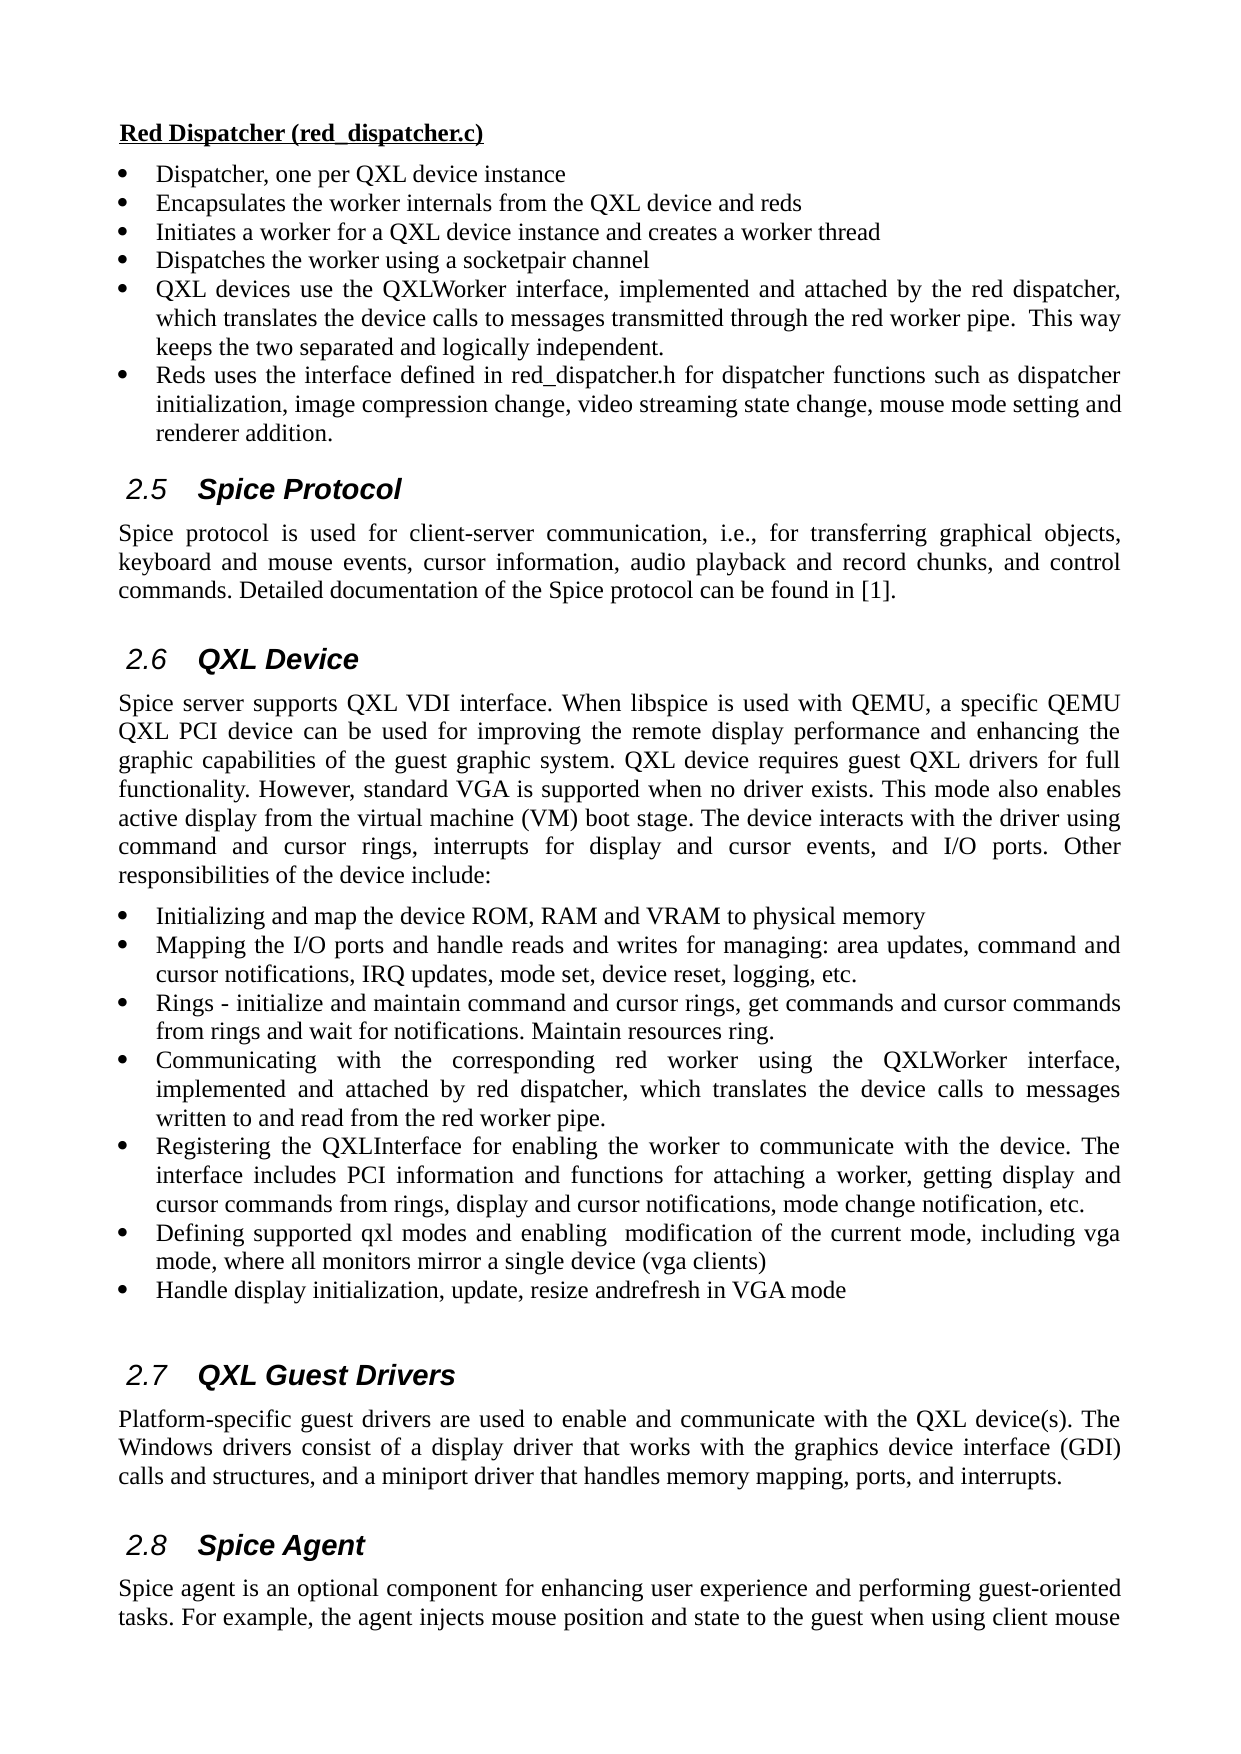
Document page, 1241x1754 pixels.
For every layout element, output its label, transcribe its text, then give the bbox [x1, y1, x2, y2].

subtitle Spice Agent [118, 1527, 1122, 1561]
list Handle display initialization, update, resize andrefresh in VGA mode [118, 1275, 1122, 1304]
list Mapping the I/O ports and handle reads and writes for managing: area updates, command and cursor notifications, IRQ updates, mode set, device reset, logging, etc. [118, 930, 1122, 988]
list Dispatcher, one per QXL device instance [118, 159, 1122, 188]
list Communicating with the corresponding red worker using the QXLWorker interface, implemented and attached by red dispatcher, which translates the device calls to messages written to and read from the red worker pipe. [118, 1045, 1122, 1131]
list Red Dispatcher (red_dispatcher.c) [82, 118, 1122, 147]
text Platform-specific guest drivers are used to enable and communicate with the QXL device(s). The Windows drivers consist of a display driver that works with the graphics device interface (GDI) calls and structures, and a miniport driver that handles memory mapping, ports, and interrupts. [118, 1404, 1122, 1490]
list Initiates a worker for a QXL device instance and creates a worker thread [118, 217, 1122, 246]
subtitle QXL Device [118, 642, 1122, 675]
list Reds uses the interface defined in red_dispatcher.h for dispatcher functions such as dispatcher initialization, image compression change, video streaming state change, mouse mode setting and renderer addition. [118, 361, 1122, 447]
list Defining supported qxl modes and enabling modification of the current mode, including vga mode, where all monitors mirror a single device (vga clients) [118, 1218, 1122, 1275]
list Registering the QXLInterface for enabling the worker to communicate with the device. The interface includes PCI information and functions for attaching a worker, getting display and cursor commands from rings, display and cursor notifications, mode change notification, etc. [118, 1131, 1122, 1218]
subtitle Spice Protocol [118, 472, 1122, 505]
list Rings - initialize and maintain command and cursor rings, get commands and cursor commands from rings and wait for notifications. Maintain resources ring. [118, 988, 1122, 1045]
text Spice protocol is used for client-server communication, i.e., for transferring graphical objects, keyboard and mouse events, cursor information, audio playback and record chunks, and control commands. Detailed documentation of the Spice protocol can be found in [1]. [118, 518, 1122, 604]
list Encapsulates the worker internals from the QXL device and reds [118, 188, 1122, 217]
text Spice server supports QXL VDI interface. When libspice is used with QEMU, a specific QEMU QXL PCI device can be used for improving the remote display performance and enhancing the graphic capabilities of the guest graphic system. QXL device requires guest QXL drivers for full functionality. However, standard VGA is supported when no driver exists. This mode also enables active display from the virtual machine (VM) boot stage. The device interacts with the driver using command and cursor rings, interrupts for display and cursor events, and I/O ports. Other responsibilities of the device include: [118, 688, 1122, 889]
text Spice agent is an optional component for enhancing user experience and performing guest-oriented tasks. For example, the agent injects mouse position and state to the guest when using client mouse [118, 1573, 1122, 1631]
subtitle QXL Guest Drivers [118, 1358, 1122, 1391]
list QXL devices use the QXLWorker interface, implemented and attached by the red dispatcher, which translates the device calls to messages transmitted through the red worker pipe. This way keeps the two separated and logically independent. [118, 274, 1122, 361]
list Dispatches the worker using a socketpair channel [118, 246, 1122, 274]
list Initializing and map the device ROM, RAM and VRAM to physical memory [118, 901, 1122, 930]
